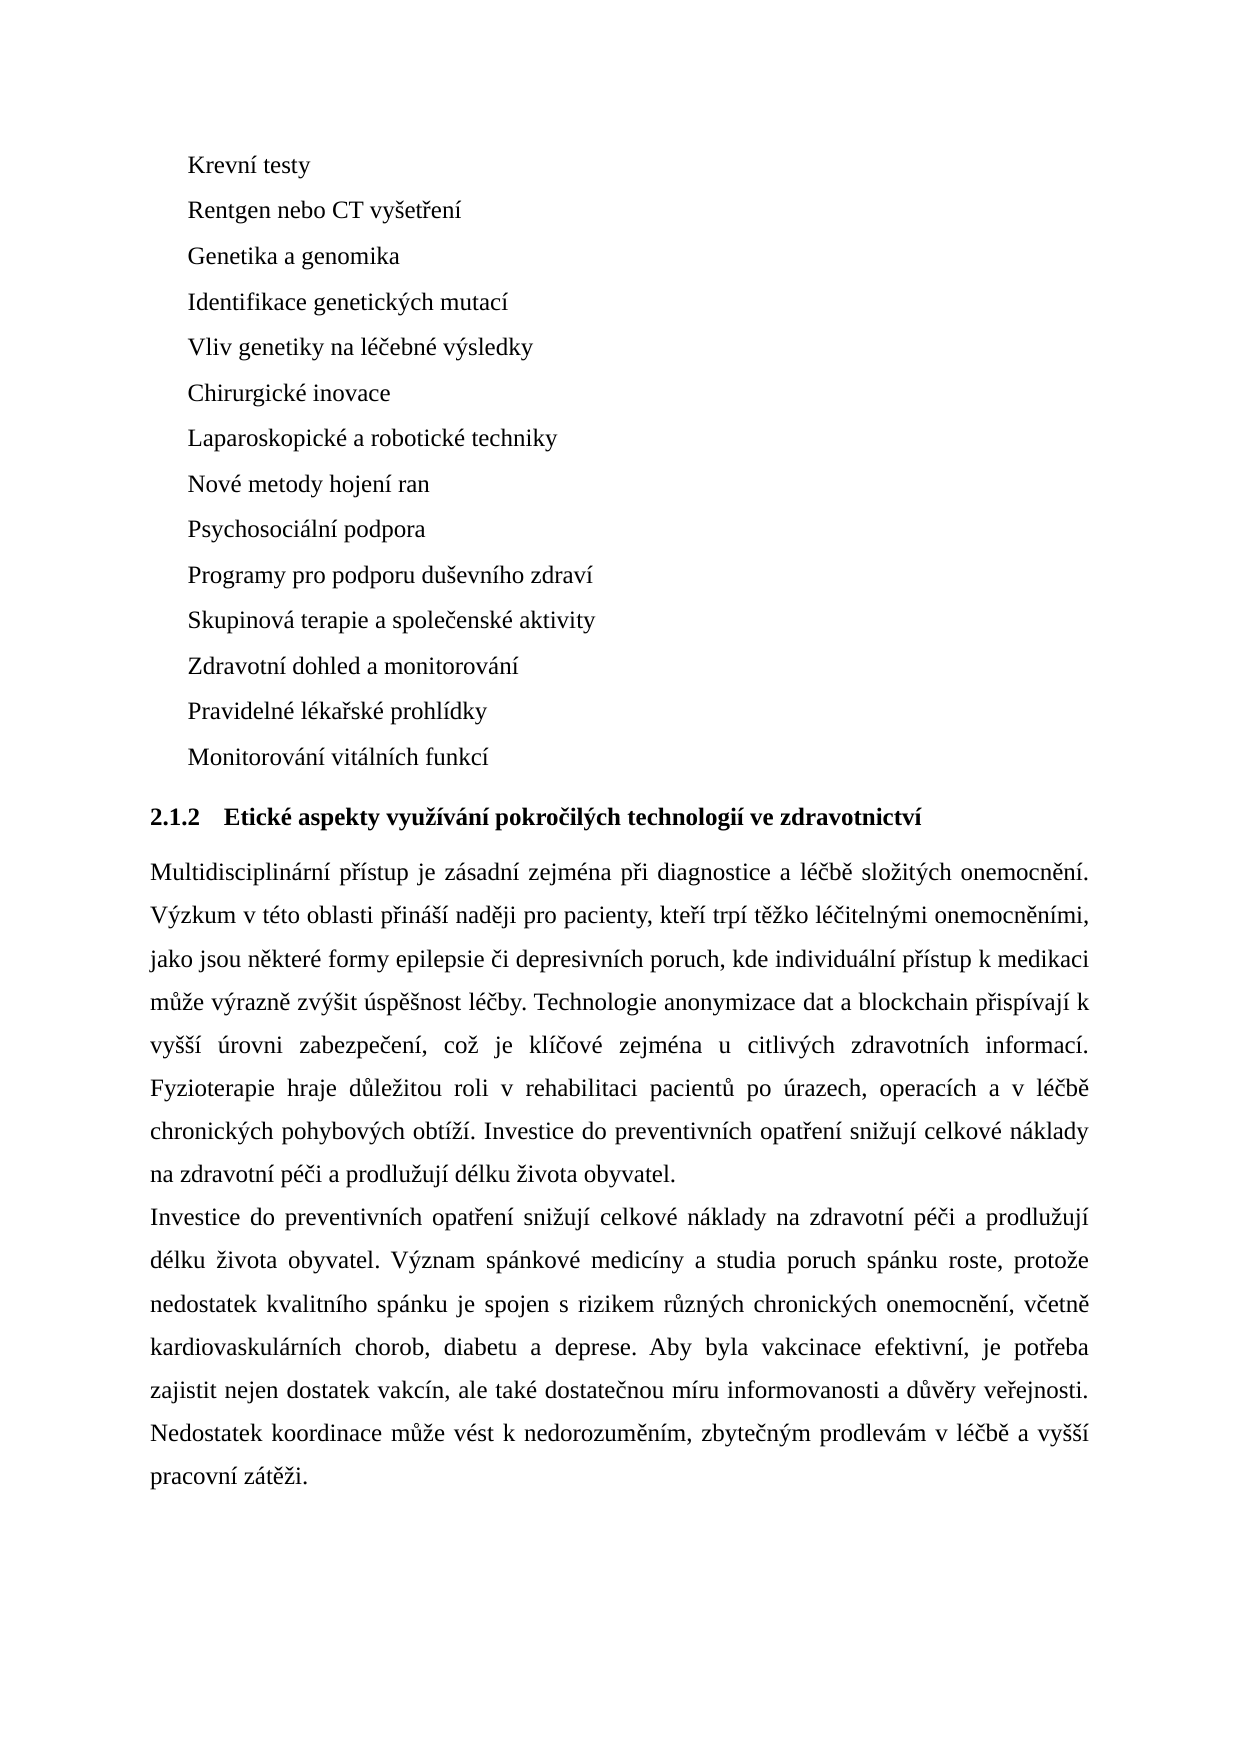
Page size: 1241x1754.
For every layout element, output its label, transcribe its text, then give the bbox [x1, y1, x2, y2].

text Multidisciplinární přístup je zásadní zejména při diagnostice a léčbě složitých onemocnění. Výzkum v této oblasti přináší naději pro pacienty, kteří trpí těžko léčitelnými onemocněními, jako jsou některé formy epilepsie či depresivních poruch, kde individuální přístup k medikaci může výrazně zvýšit úspěšnost léčby. Technologie anonymizace dat a blockchain přispívají k vyšší úrovni zabezpečení, což je klíčové zejména u citlivých zdravotních informací. Fyzioterapie hraje důležitou roli v rehabilitaci pacientů po úrazech, operacích a v léčbě chronických pohybových obtíží. Investice do preventivních opatření snižují celkové náklady na zdravotní péči a prodlužují délku života obyvatel. [150, 857, 1090, 1188]
list Vliv genetiky na léčebné výsledky [187, 332, 1090, 361]
text Investice do preventivních opatření snižují celkové náklady na zdravotní péči a prodlužují délku života obyvatel. Význam spánkové medicíny a studia poruch spánku roste, protože nedostatek kvalitního spánku je spojen s rizikem různých chronických onemocnění, včetně kardiovaskulárních chorob, diabetu a deprese. Aby byla vakcinace efektivní, je potřeba zajistit nejen dostatek vakcín, ale také dostatečnou míru informovanosti a důvěry veřejnosti. Nedostatek koordinace může vést k nedorozuměním, zbytečným prodlevám v léčbě a vyšší pracovní zátěži. [150, 1202, 1090, 1490]
list Chirurgické inovace [187, 378, 1090, 406]
list Zdravotní dohled a monitorování [187, 651, 1090, 679]
list Krevní testy [187, 150, 1090, 179]
list Identifikace genetických mutací [187, 287, 1090, 315]
subtitle Etické aspekty využívání pokročilých technologií ve zdravotnictví [150, 802, 1090, 831]
list Pravidelné lékařské prohlídky [187, 696, 1090, 725]
list Genetika a genomika [187, 241, 1090, 270]
list Programy pro podporu duševního zdraví [187, 560, 1090, 588]
list Skupinová terapie a společenské aktivity [187, 605, 1090, 634]
list Nové metody hojení ran [187, 469, 1090, 497]
list Psychosociální podpora [187, 514, 1090, 543]
list Laparoskopické a robotické techniky [187, 423, 1090, 452]
list Rentgen nebo CT vyšetření [187, 196, 1090, 224]
list Monitorování vitálních funkcí [187, 742, 1090, 771]
